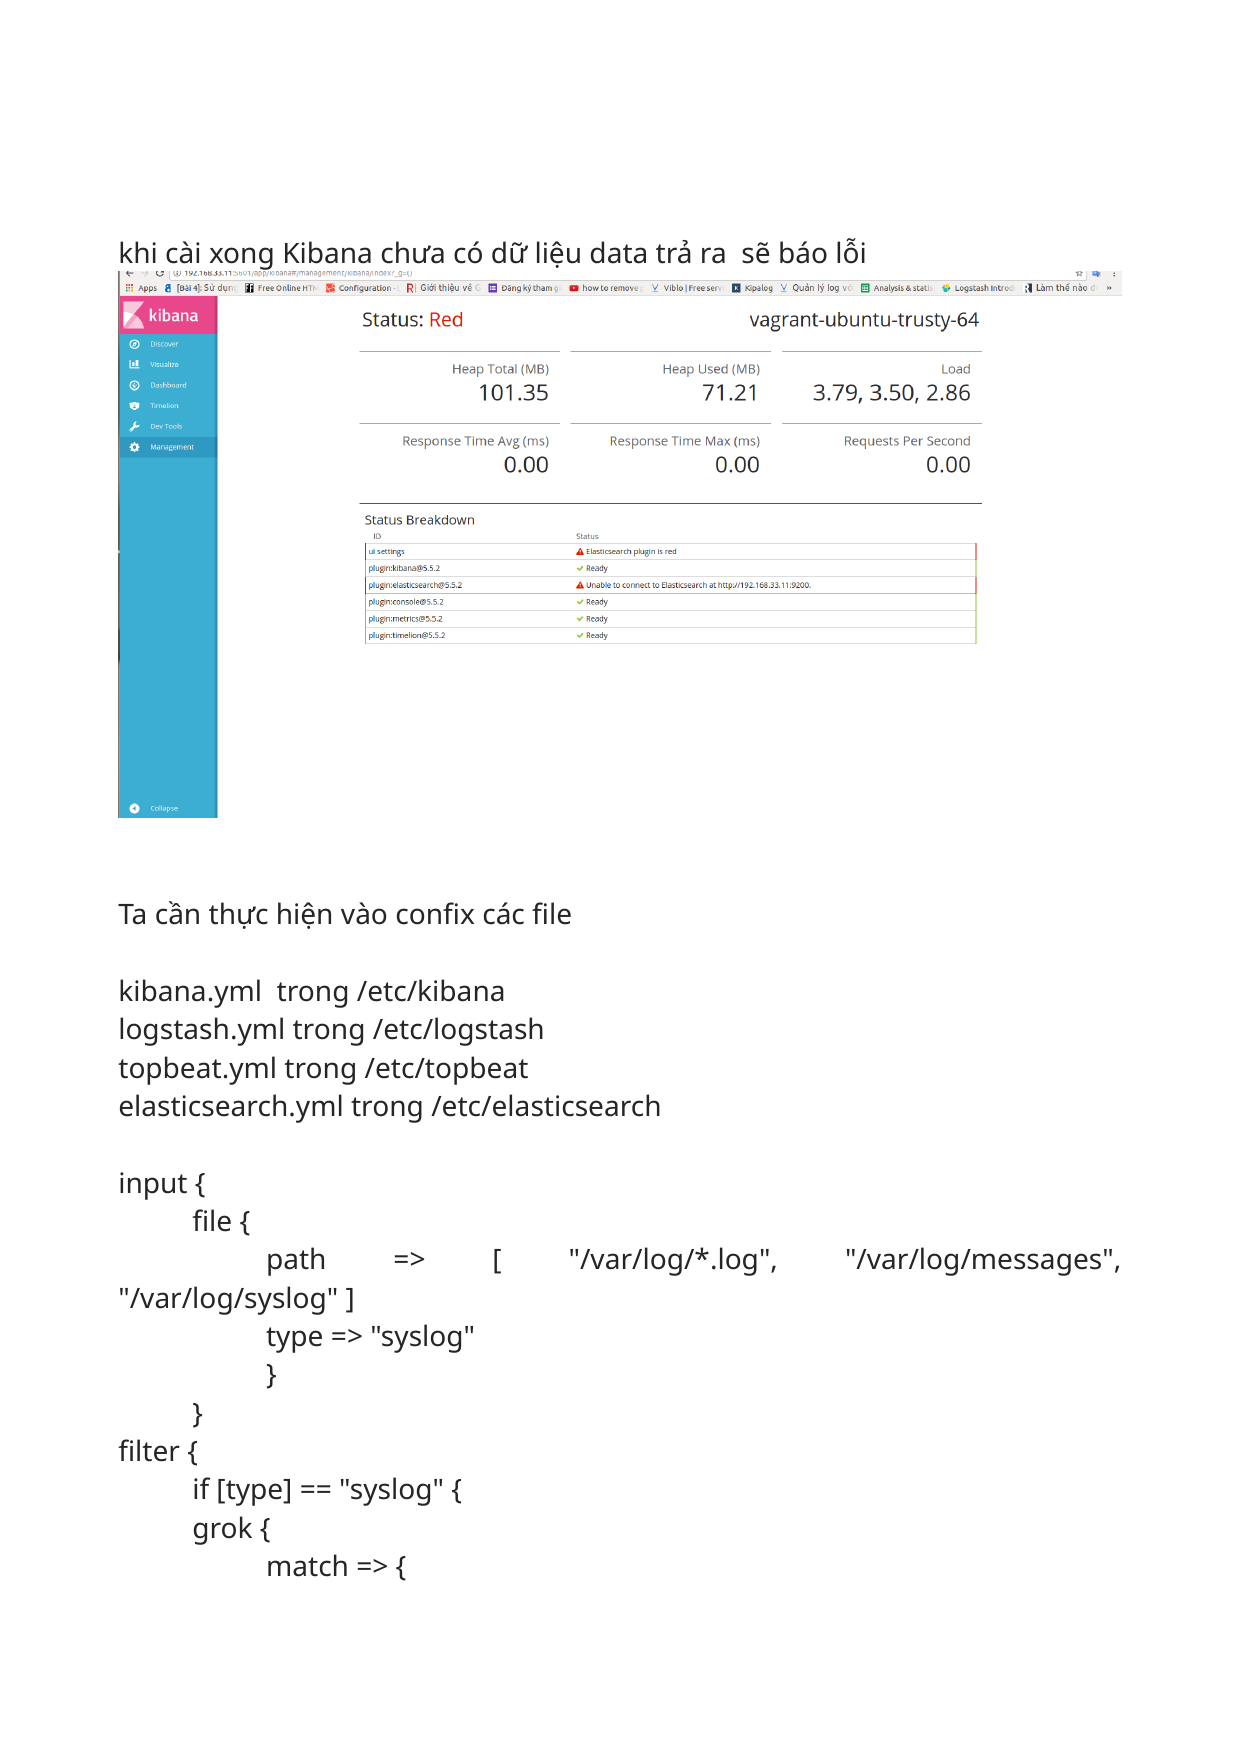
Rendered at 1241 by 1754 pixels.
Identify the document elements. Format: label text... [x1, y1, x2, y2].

text path => [ "/var/log/*.log", "/var/log/messages", "/var/log/syslog" ] [118, 1240, 1122, 1316]
text type => "syslog" [118, 1316, 1122, 1355]
text logstash.yml trong /etc/logstash [118, 1010, 1122, 1048]
text filter { [118, 1431, 1122, 1470]
text if [type] == "syslog" { [118, 1470, 1122, 1508]
text match => { [118, 1546, 1122, 1585]
text kibana.yml trong /etc/kibana [118, 971, 1122, 1010]
text grok { [118, 1508, 1122, 1546]
text khi cài xong Kibana chưa có dữ liệu data trả ra sẽ báo lỗi [118, 233, 1122, 271]
text Ta cần thực hiện vào confix các file [118, 895, 1122, 933]
text input { [118, 1163, 1122, 1201]
text topbeat.yml trong /etc/topbeat [118, 1048, 1122, 1086]
text } [118, 1355, 1122, 1393]
text file { [118, 1201, 1122, 1240]
text } [118, 1393, 1122, 1431]
picture [118, 271, 1123, 818]
text elasticsearch.yml trong /etc/elasticsearch [118, 1086, 1122, 1125]
